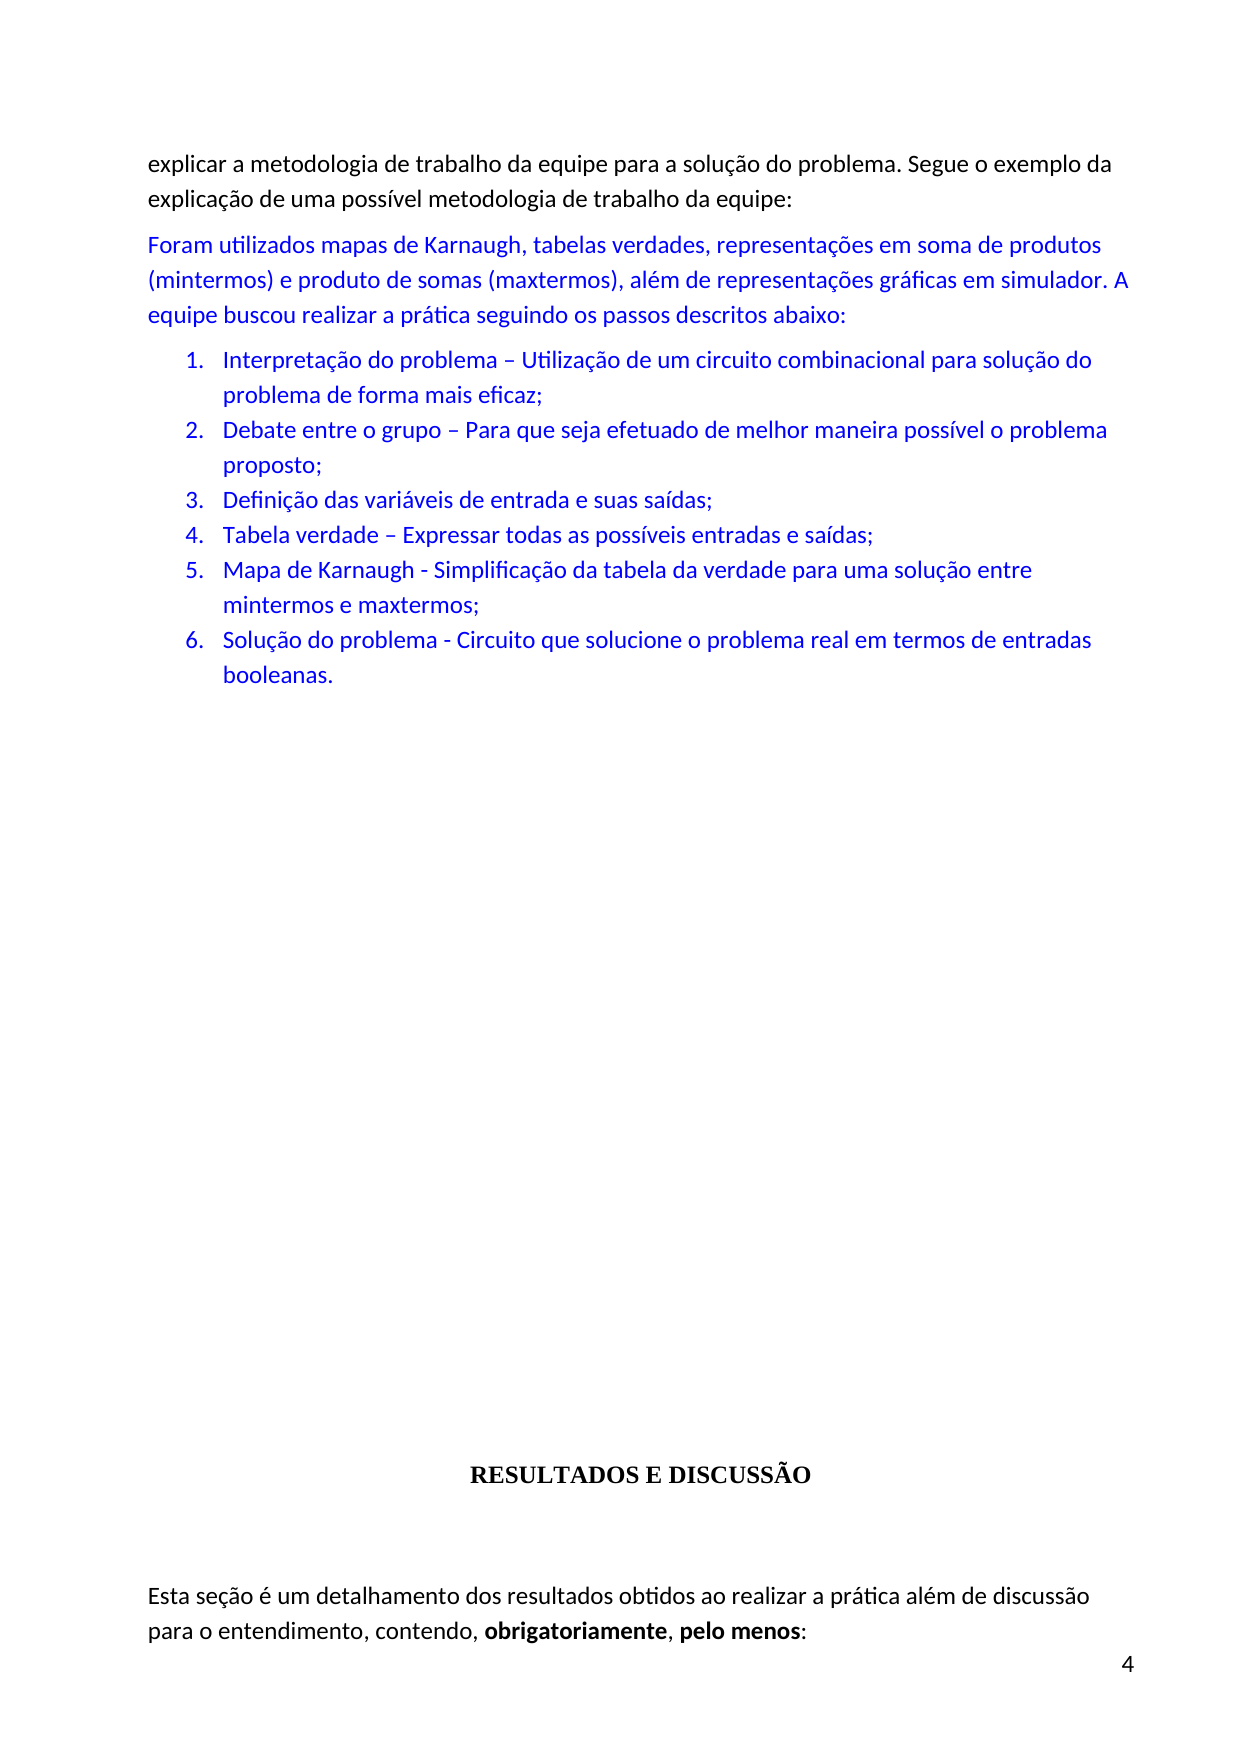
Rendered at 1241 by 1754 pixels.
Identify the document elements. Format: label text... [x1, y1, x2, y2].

list Mapa de Karnaugh - Simplificação da tabela da verdade para uma solução entre mintermos e maxtermos; [185, 554, 1134, 620]
list Definição das variáveis de entrada e suas saídas; [185, 484, 1134, 515]
list Tabela verdade – Expressar todas as possíveis entradas e saídas; [185, 519, 1134, 550]
text Esta seção é um detalhamento dos resultados obtidos ao realizar a prática além de discussão para o entendimento, contendo, obrigatoriamente, pelo menos: [148, 1580, 1134, 1645]
text explicar a metodologia de trabalho da equipe para a solução do problema. Segue o exemplo da explicação de uma possível metodologia de trabalho da equipe: [148, 148, 1134, 214]
subtitle RESULTADOS E DISCUSSÃO [148, 1460, 1134, 1489]
list Solução do problema - Circuito que solucione o problema real em termos de entradas booleanas. [185, 624, 1134, 690]
text Foram utilizados mapas de Karnaugh, tabelas verdades, representações em soma de produtos (mintermos) e produto de somas (maxtermos), além de representações gráficas em simulador. A equipe buscou realizar a prática seguindo os passos descritos abaixo: [148, 229, 1134, 329]
list Debate entre o grupo – Para que seja efetuado de melhor maneira possível o problema proposto; [185, 414, 1134, 480]
list Interpretação do problema – Utilização de um circuito combinacional para solução do problema de forma mais eficaz; [185, 344, 1134, 410]
